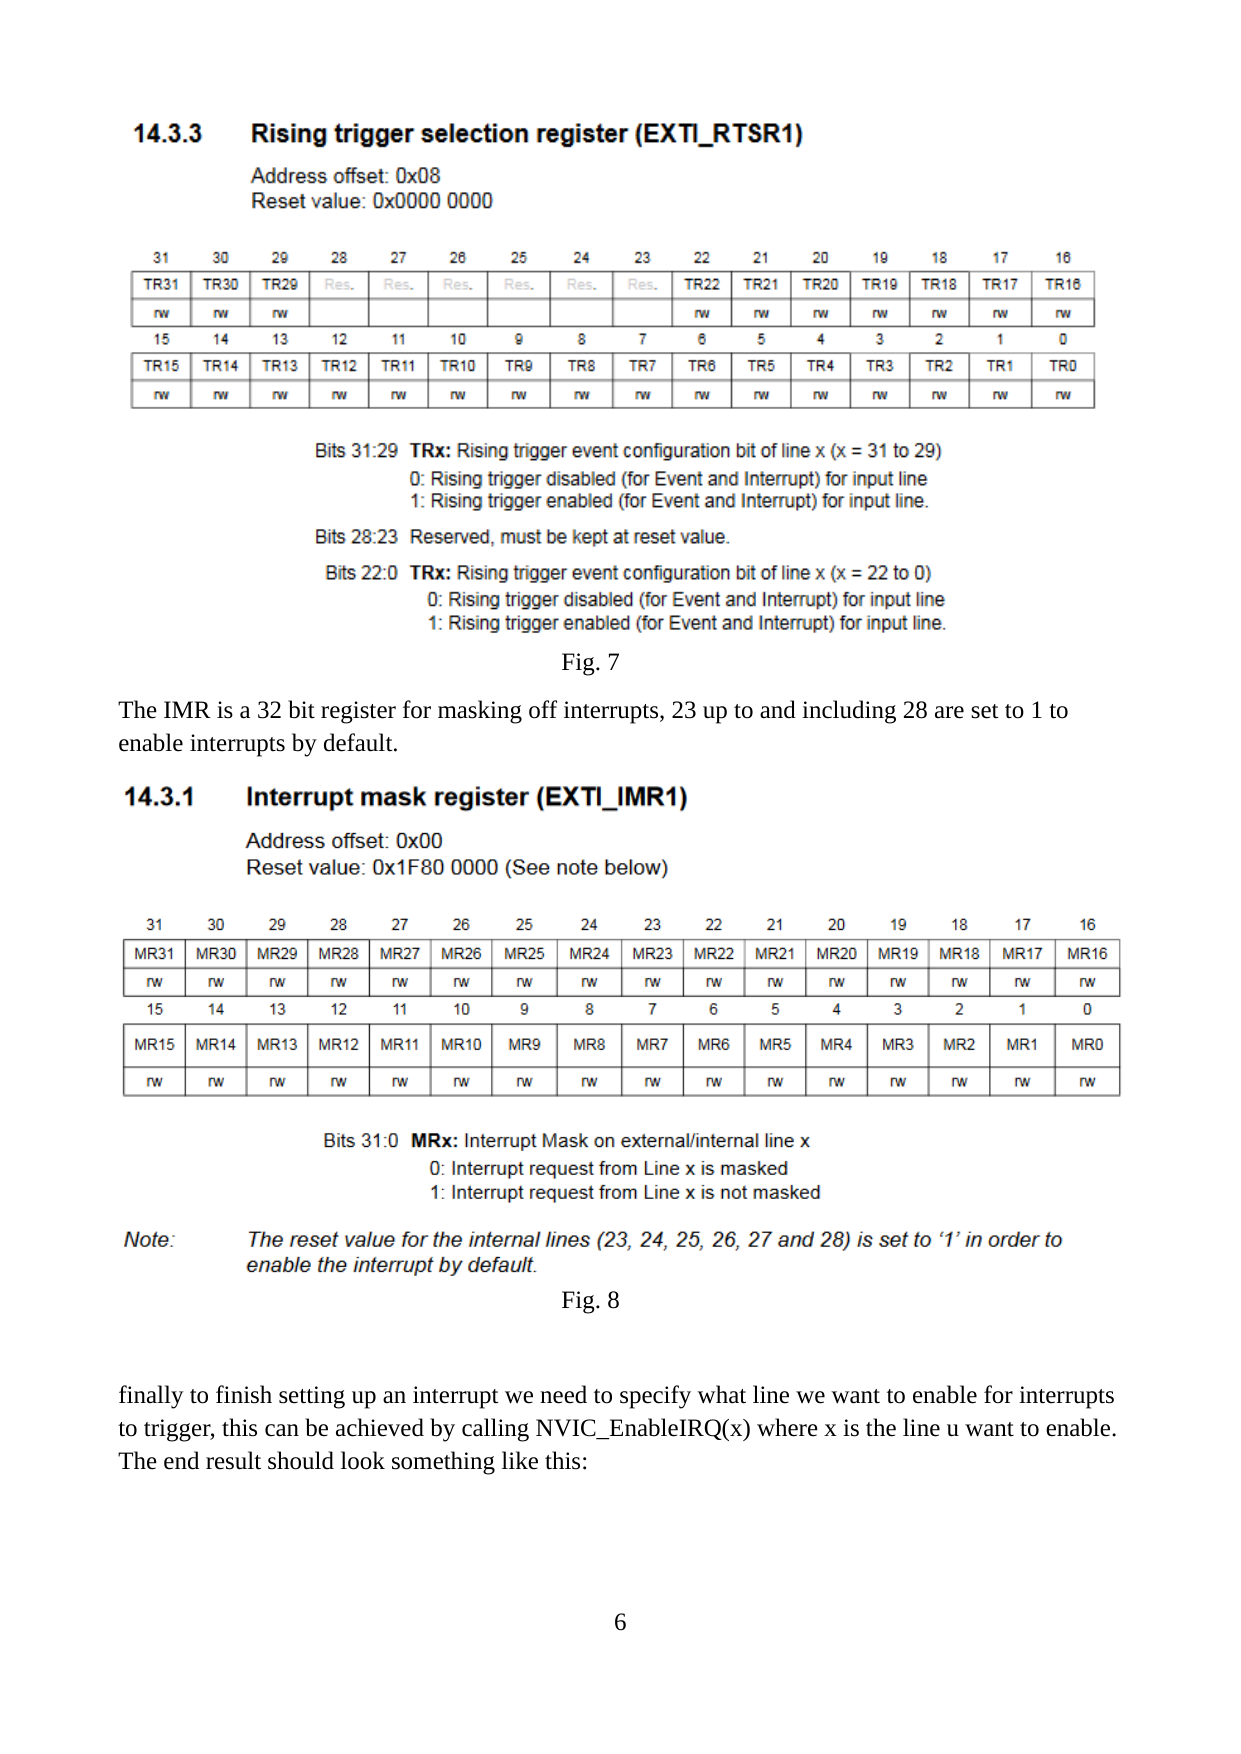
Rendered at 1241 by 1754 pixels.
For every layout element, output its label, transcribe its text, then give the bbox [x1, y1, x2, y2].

text Fig. 8 [118, 1281, 1122, 1314]
text finally to finish setting up an interrupt we need to specify what line we want to enable for interrupts to trigger, this can be achieved by calling NVIC_EnableIRQ(x) where x is the line u want to enable. The end result should look something like this: [118, 1380, 1122, 1475]
picture [118, 775, 1123, 1281]
text The IMR is a 32 bit register for masking off interrupts, 23 up to and including 28 are set to 1 to enable interrupts by default. [118, 695, 1122, 757]
picture [129, 105, 1111, 644]
text Fig. 7 [118, 118, 1122, 676]
